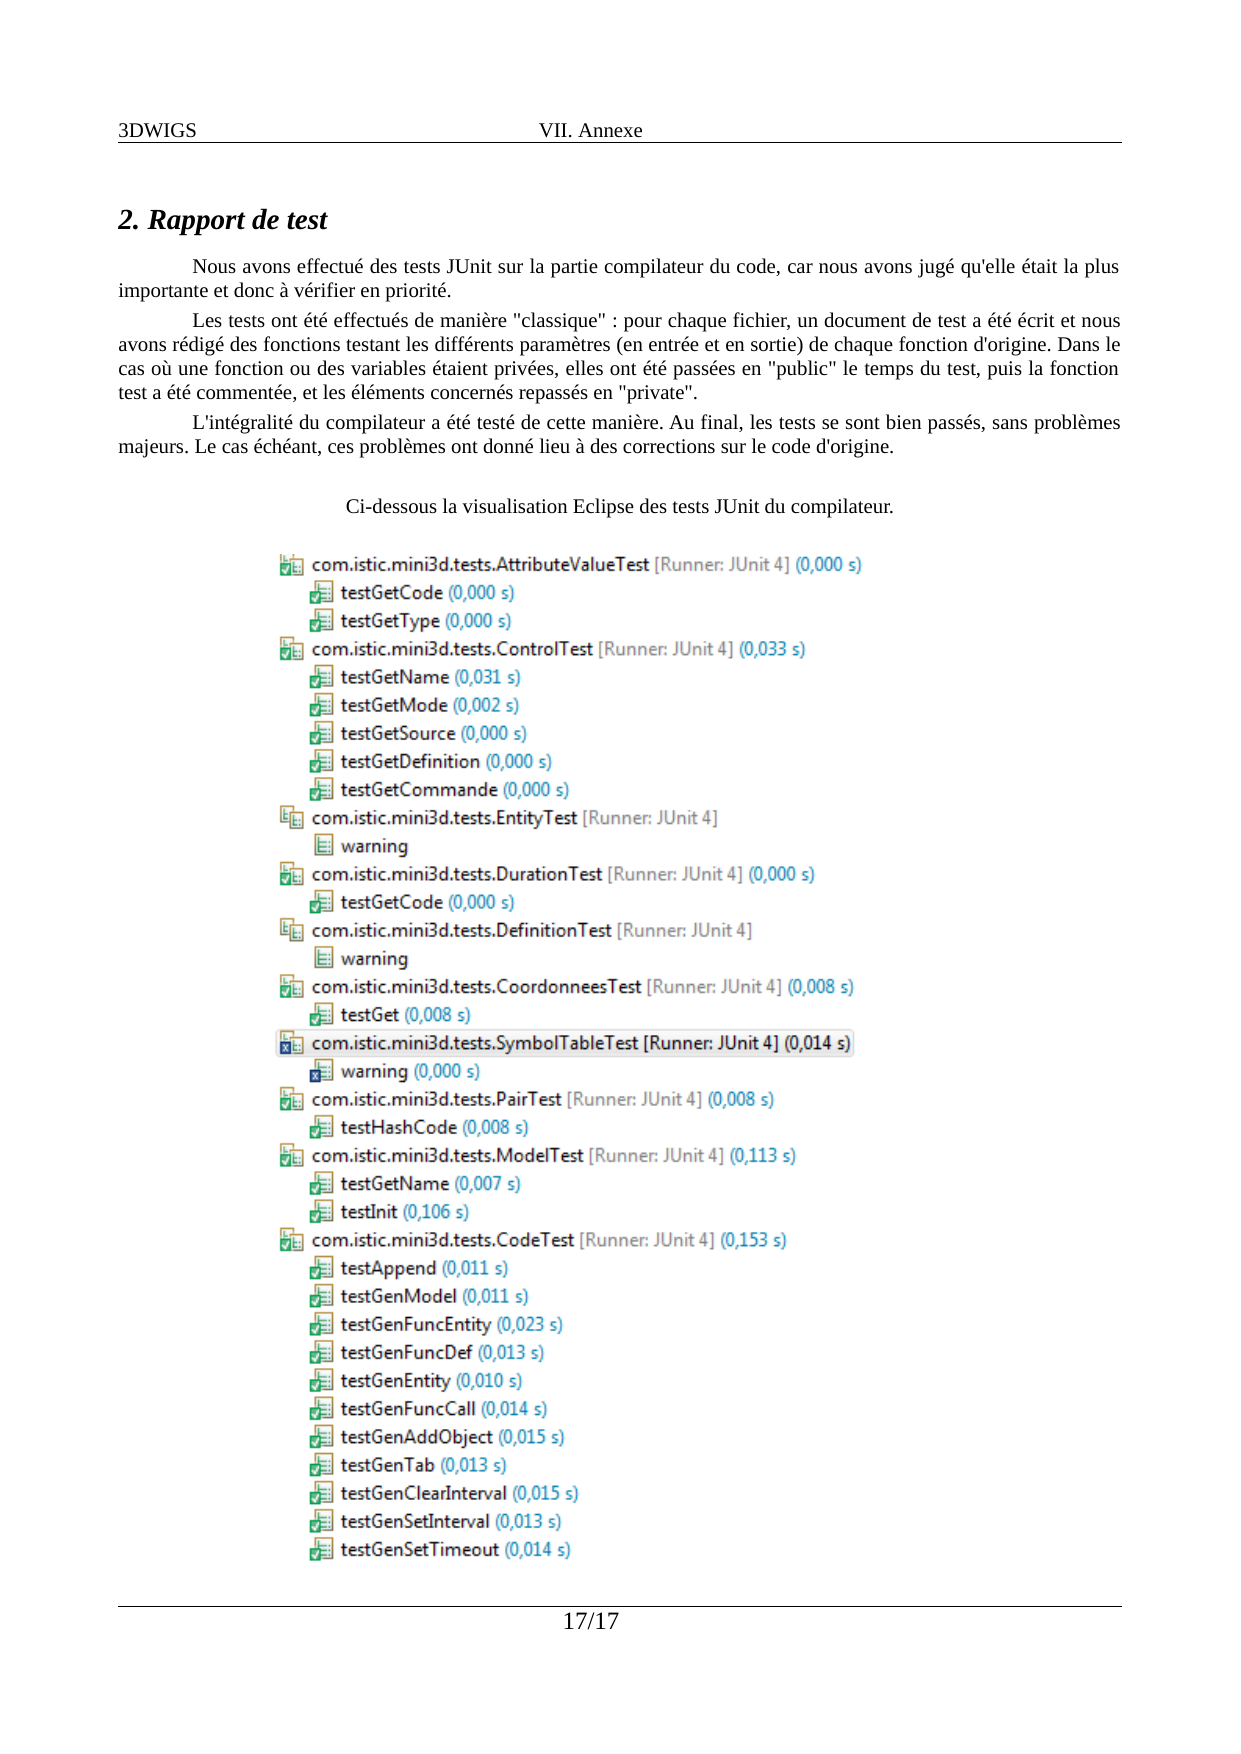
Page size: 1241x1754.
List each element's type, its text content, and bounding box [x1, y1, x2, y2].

picture [271, 554, 903, 1575]
subtitle Rapport de test [118, 202, 1122, 236]
text L'intégralité du compilateur a été testé de cette manière. Au final, les tests se sont bien passés, sans problèmes majeurs. Le cas échéant, ces problèmes ont donné lieu à des corrections sur le code d'origine. [118, 410, 1122, 458]
text Les tests ont été effectués de manière "classique" : pour chaque fichier, un document de test a été écrit et nous avons rédigé des fonctions testant les différents paramètres (en entrée et en sortie) de chaque fonction d'origine. Dans le cas où une fonction ou des variables étaient privées, elles ont été passées en "public" le temps du test, puis la fonction test a été commentée, et les éléments concernés repassés en "private". [118, 308, 1122, 404]
text Nous avons effectué des tests JUnit sur la partie compilateur du code, car nous avons jugé qu'elle était la plus importante et donc à vérifier en priorité. [118, 254, 1122, 302]
text Ci-dessous la visualisation Eclipse des tests JUnit du compilateur. [118, 494, 1122, 518]
